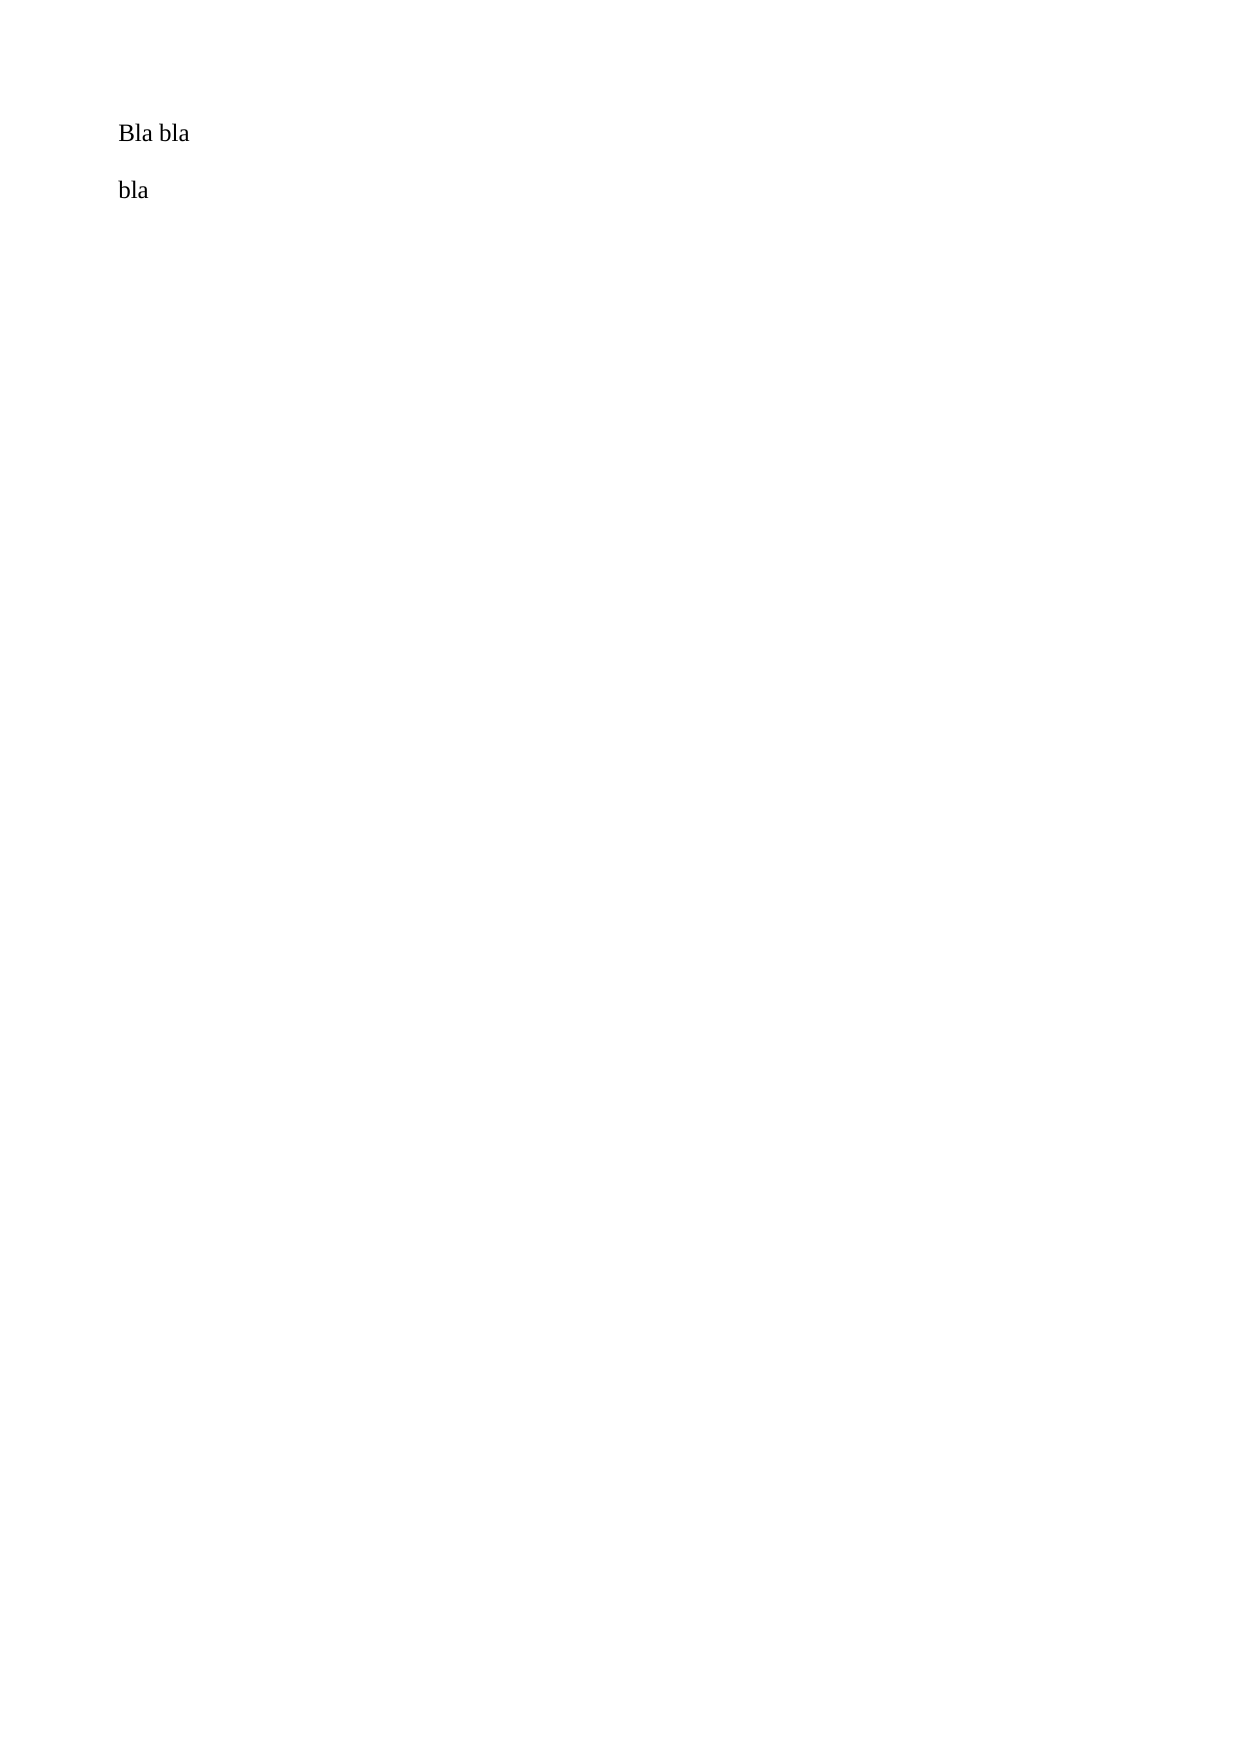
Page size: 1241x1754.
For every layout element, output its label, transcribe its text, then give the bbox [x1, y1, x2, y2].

text bla [118, 176, 1122, 204]
text Bla bla [118, 118, 1122, 147]
